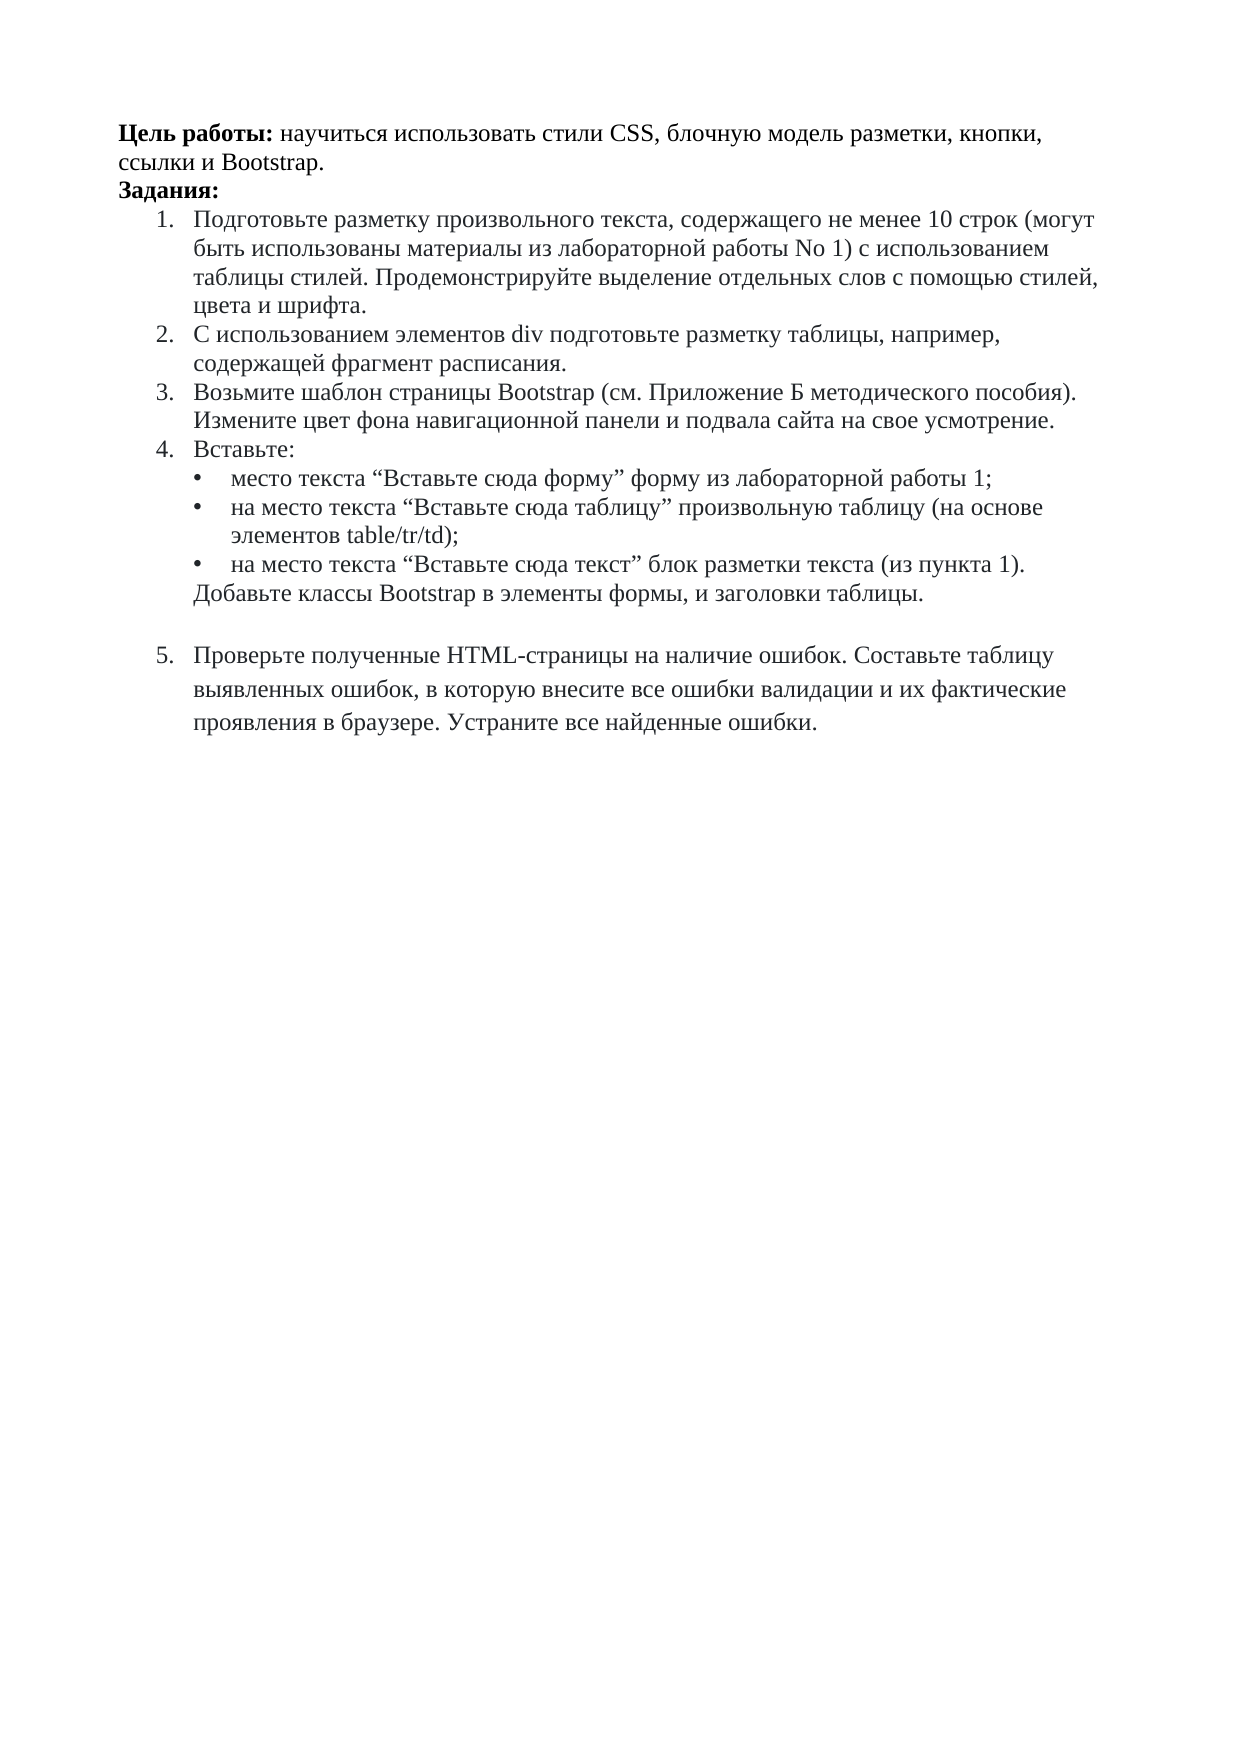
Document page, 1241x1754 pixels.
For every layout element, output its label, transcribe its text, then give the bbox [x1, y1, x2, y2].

list Возьмите шаблон страницы Bootstrap (см. Приложение Б методического пособия). Измените цвет фона навигационной панели и подвала сайта на свое усмотрение. [156, 377, 1122, 434]
list на место текста “Вставьте сюда таблицу” произвольную таблицу (на основе элементов table/tr/td); [193, 492, 1122, 549]
text Цель работы: научиться использовать стили CSS, блочную модель разметки, кнопки, ссылки и Bootstrap. [118, 118, 1122, 176]
list С использованием элементов div подготовьте разметку таблицы, например, содержащей фрагмент расписания. [156, 319, 1122, 377]
list Добавьте классы Bootstrap в элементы формы, и заголовки таблицы. [156, 578, 1122, 607]
list на место текста “Вставьте сюда текст” блок разметки текста (из пункта 1). [193, 549, 1122, 578]
list Подготовьте разметку произвольного текста, содержащего не менее 10 строк (могут быть использованы материалы из лабораторной работы No 1) с использованием таблицы стилей. Продемонстрируйте выделение отдельных слов с помощью стилей, цвета и шрифта. [156, 204, 1122, 319]
list Проверьте полученные HTML-страницы на наличие ошибок. Составьте таблицу выявленных ошибок, в которую внесите все ошибки валидации и их фактические проявления в браузере. Устраните все найденные ошибки. [156, 641, 1122, 735]
list Вставьте: [156, 434, 1122, 463]
list место текста “Вставьте сюда форму” форму из лабораторной работы 1; [193, 463, 1122, 492]
text Задания: [118, 176, 1122, 204]
